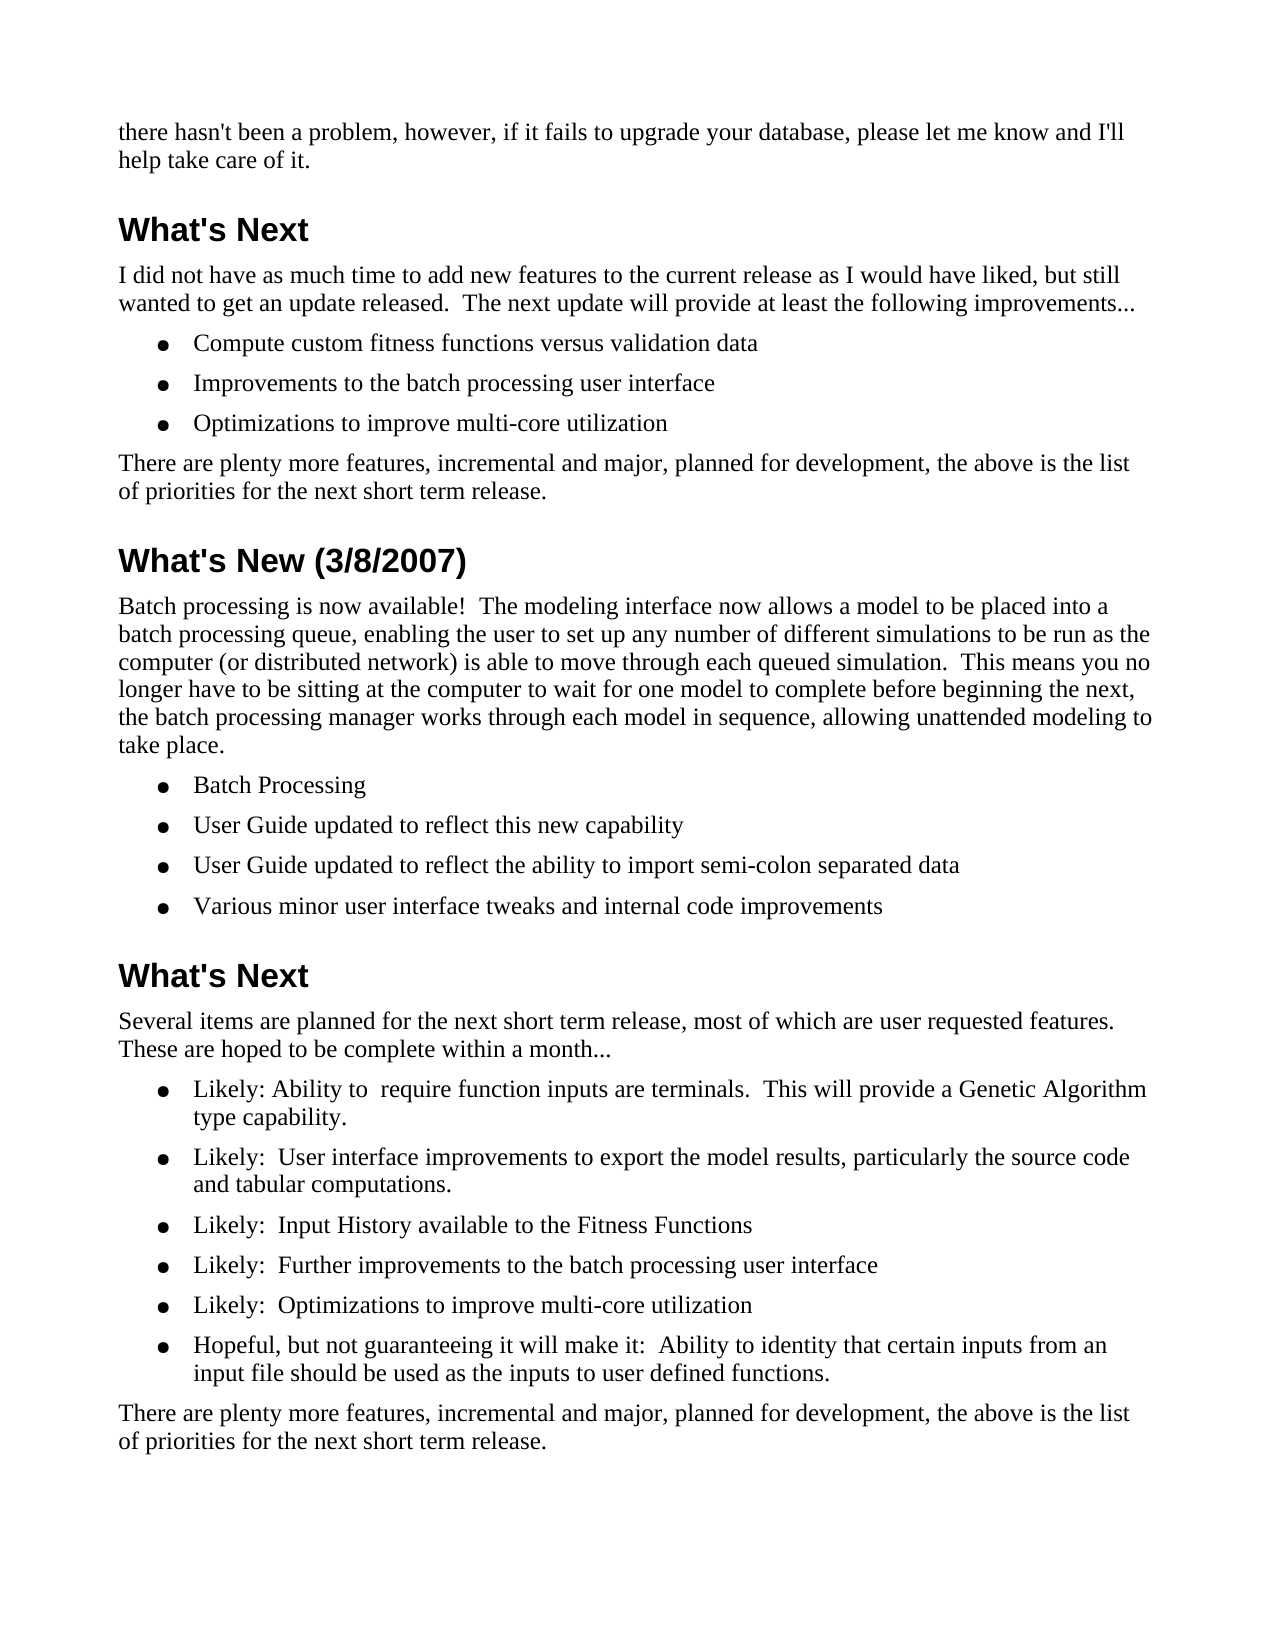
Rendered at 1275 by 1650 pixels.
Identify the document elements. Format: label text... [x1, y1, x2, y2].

text There are plenty more features, incremental and major, planned for development, the above is the list of priorities for the next short term release. [118, 449, 1157, 505]
list Various minor user interface tweaks and internal code improvements [156, 892, 1157, 919]
subtitle What's New (3/8/2007) [118, 542, 1157, 580]
subtitle What's Next [118, 957, 1157, 994]
list Improvements to the batch processing user interface [156, 369, 1157, 397]
list Compute custom fitness functions versus validation data [156, 329, 1157, 357]
list Batch Processing [156, 771, 1157, 799]
list Likely: Input History available to the Fitness Functions [156, 1211, 1157, 1238]
list Likely: Optimizations to improve multi-core utilization [156, 1291, 1157, 1319]
text Several items are planned for the next short term release, most of which are user requested features. These are hoped to be complete within a month... [118, 1007, 1157, 1062]
text there hasn't been a problem, however, if it fails to upgrade your database, please let me know and I'll help take care of it. [118, 118, 1157, 173]
list Likely: Further improvements to the batch processing user interface [156, 1251, 1157, 1279]
list User Guide updated to reflect the ability to import semi-colon separated data [156, 852, 1157, 879]
list Likely: User interface improvements to export the model results, particularly the source code and tabular computations. [156, 1143, 1157, 1198]
text Batch processing is now available! The modeling interface now allows a model to be placed into a batch processing queue, enabling the user to set up any number of different simulations to be run as the computer (or distributed network) is able to move through each queued simulation. This means you no longer have to be sitting at the computer to wait for one model to complete before beginning the next, the batch processing manager works through each model in sequence, allowing unattended modeling to take place. [118, 592, 1157, 759]
text There are plenty more features, incremental and major, planned for development, the above is the list of priorities for the next short term release. [118, 1399, 1157, 1455]
list Likely: Ability to require function inputs are terminals. This will provide a Genetic Algorithm type capability. [156, 1075, 1157, 1130]
list User Guide updated to reflect this new capability [156, 811, 1157, 839]
text I did not have as much time to add new features to the current release as I would have liked, but still wanted to get an update released. The next update will provide at least the following improvements... [118, 261, 1157, 316]
list Optimizations to improve multi-core utilization [156, 409, 1157, 437]
list Hopeful, but not guaranteeing it will make it: Ability to identity that certain inputs from an input file should be used as the inputs to user defined functions. [156, 1331, 1157, 1387]
subtitle What's Next [118, 211, 1157, 248]
